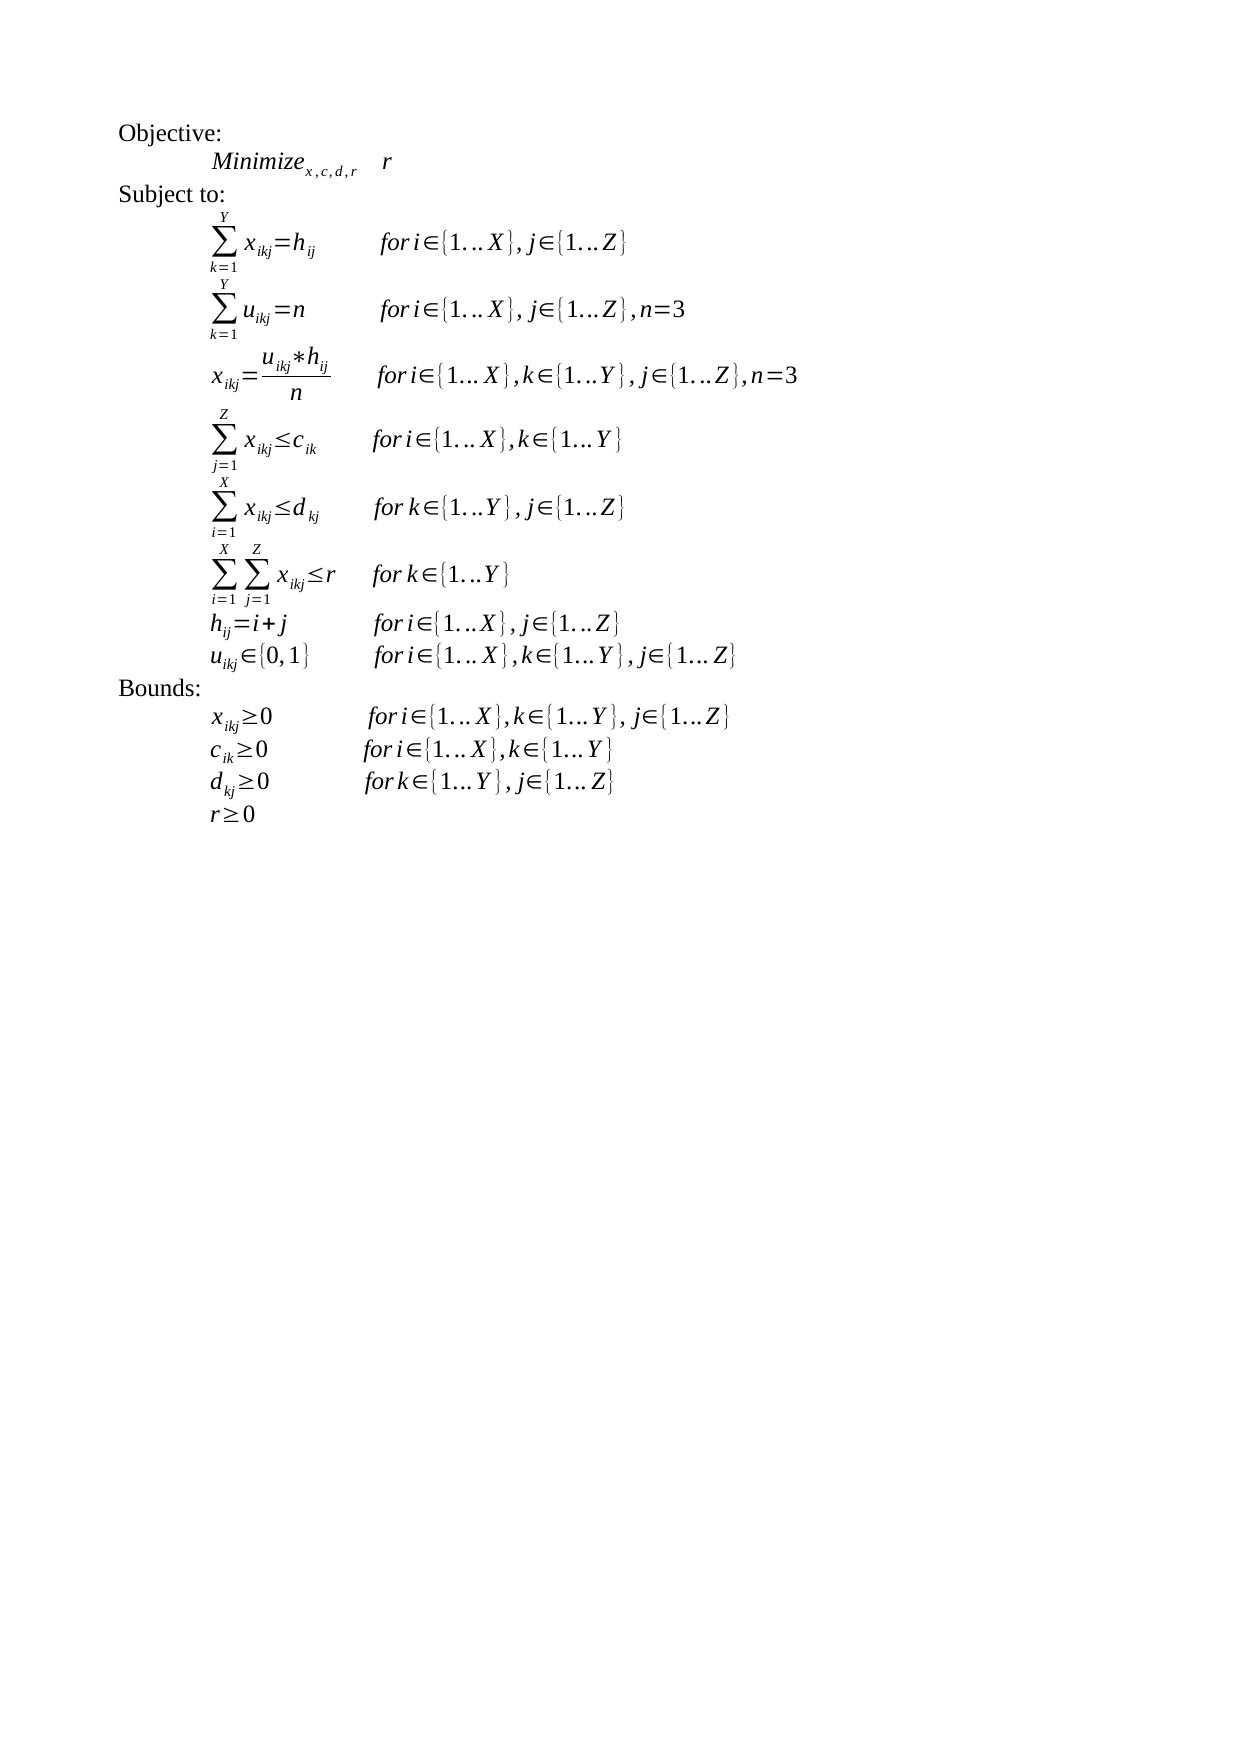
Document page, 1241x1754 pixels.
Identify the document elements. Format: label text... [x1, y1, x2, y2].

text Objective: [118, 118, 1122, 147]
text Bounds: [118, 673, 1122, 702]
text Subject to: [118, 179, 1122, 208]
